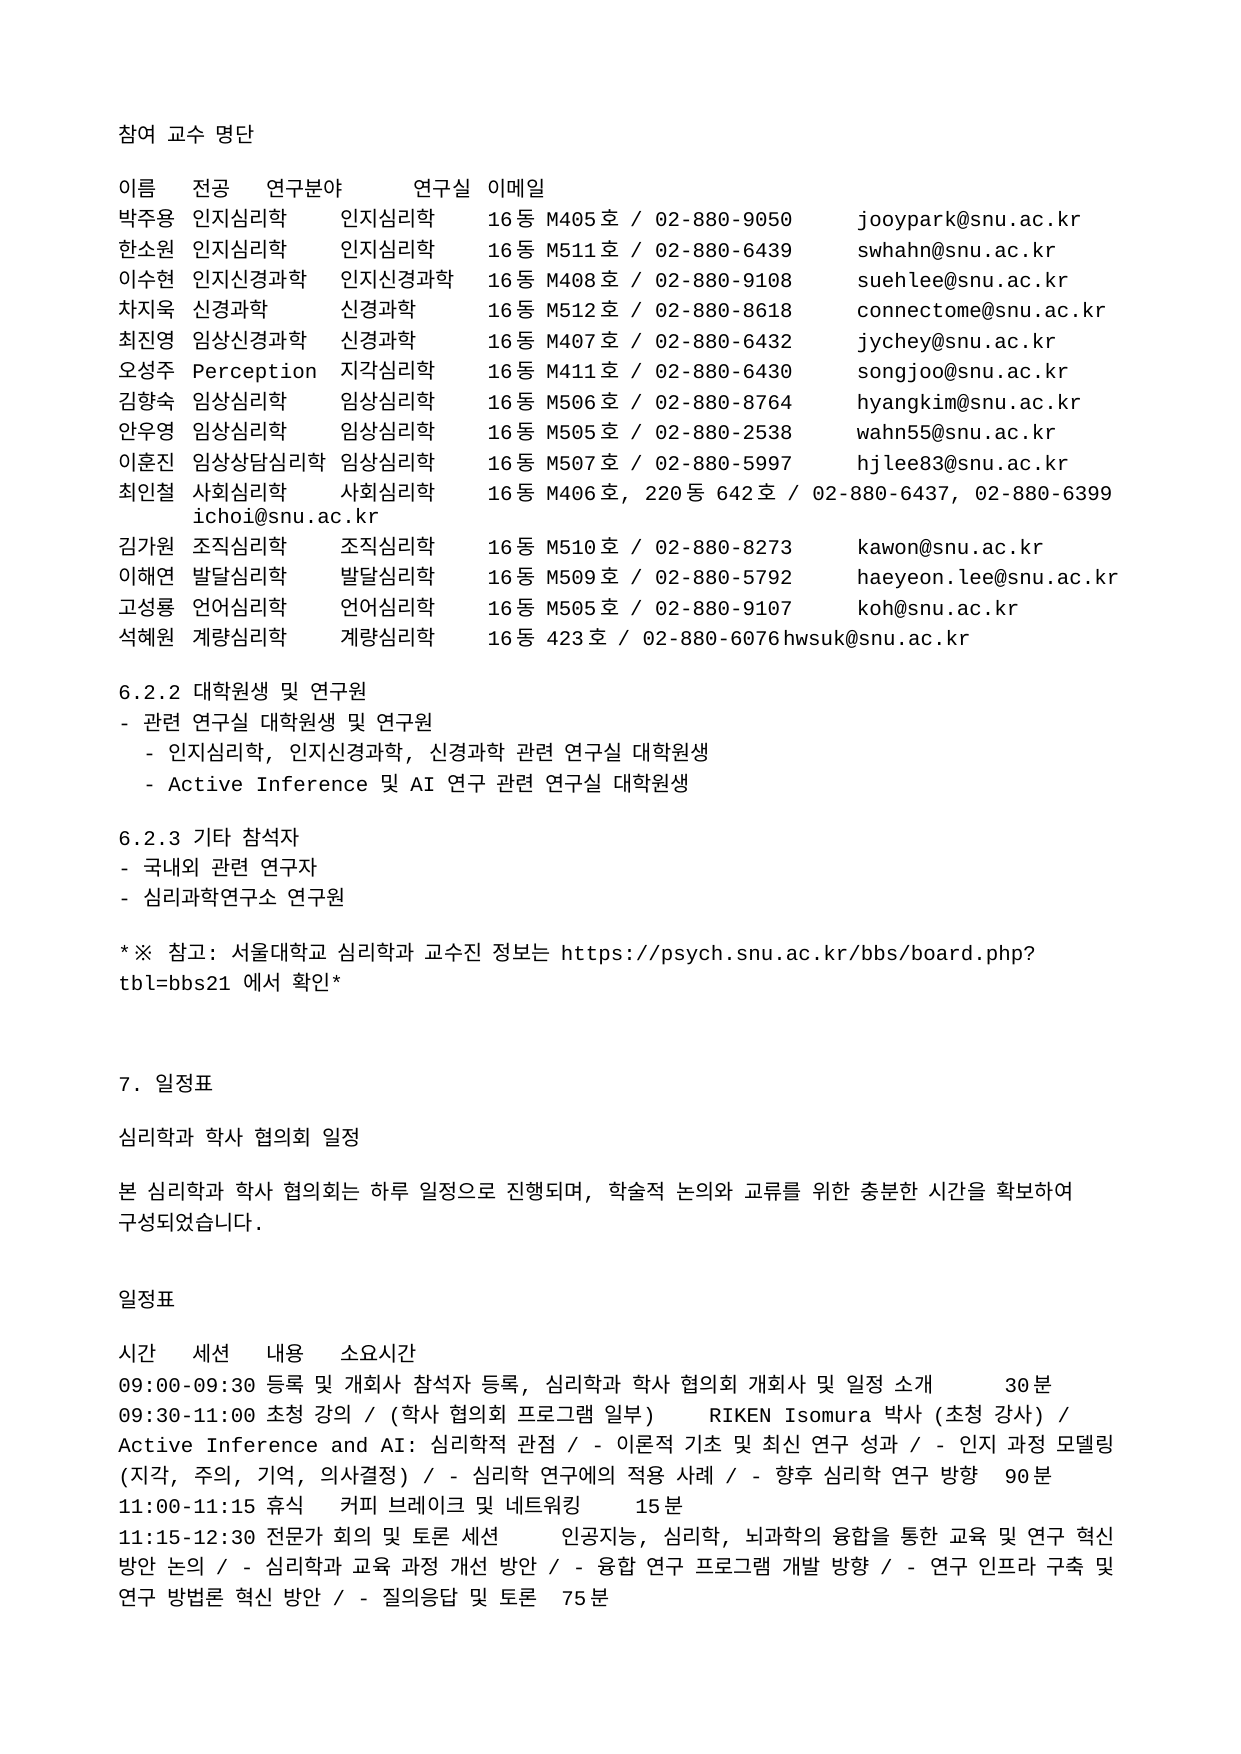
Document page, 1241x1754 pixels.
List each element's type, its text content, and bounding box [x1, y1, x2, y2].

text 차지욱 신경과학 신경과학 16동 M512호 / 02-880-8618 connectome@snu.ac.kr [118, 294, 1122, 324]
text 11:15-12:30 전문가 회의 및 토론 세션 인공지능, 심리학, 뇌과학의 융합을 통한 교육 및 연구 혁신 방안 논의 / - 심리학과 교육 과정 개선 방안 / - 융합 연구 프로그램 개발 방향 / - 연구 인프라 구축 및 연구 방법론 혁신 방안 / - 질의응답 및 토론 75분 [118, 1520, 1122, 1611]
text 안우영 임상심리학 임상심리학 16동 M505호 / 02-880-2538 wahn55@snu.ac.kr [118, 415, 1122, 446]
text 이훈진 임상상담심리학 임상심리학 16동 M507호 / 02-880-5997 hjlee83@snu.ac.kr [118, 446, 1122, 476]
text 석혜원 계량심리학 계량심리학 16동 423호 / 02-880-6076 hwsuk@snu.ac.kr [118, 621, 1122, 652]
text 일정표 [118, 1283, 1122, 1314]
text 심리학과 학사 협의회 일정 [118, 1122, 1122, 1152]
text - Active Inference 및 AI 연구 관련 연구실 대학원생 [118, 767, 1122, 797]
text - 관련 연구실 대학원생 및 연구원 [118, 706, 1122, 736]
text 최인철 사회심리학 사회심리학 16동 M406호, 220동 642호 / 02-880-6437, 02-880-6399 ichoi@snu.ac.kr [118, 476, 1122, 530]
text - 인지심리학, 인지신경과학, 신경과학 관련 연구실 대학원생 [118, 736, 1122, 767]
text 김향숙 임상심리학 임상심리학 16동 M506호 / 02-880-8764 hyangkim@snu.ac.kr [118, 385, 1122, 415]
text 09:30-11:00 초청 강의 / (학사 협의회 프로그램 일부) RIKEN Isomura 박사 (초청 강사) / Active Inference and AI: 심리학적 관점 / - 이론적 기초 및 최신 연구 성과 / - 인지 과정 모델링 (지각, 주의, 기억, 의사결정) / - 심리학 연구에의 적용 사례 / - 향후 심리학 연구 방향 90분 [118, 1398, 1122, 1489]
text 오성주 Perception 지각심리학 16동 M411호 / 02-880-6430 songjoo@snu.ac.kr [118, 354, 1122, 385]
text 7. 일정표 [118, 1067, 1122, 1098]
text 김가원 조직심리학 조직심리학 16동 M510호 / 02-880-8273 kawon@snu.ac.kr [118, 530, 1122, 561]
text 이름 전공 연구분야 연구실 이메일 [118, 172, 1122, 202]
text 6.2.3 기타 참석자 [118, 821, 1122, 851]
text 박주용 인지심리학 인지심리학 16동 M405호 / 02-880-9050 jooypark@snu.ac.kr [118, 202, 1122, 233]
text 시간 세션 내용 소요시간 [118, 1337, 1122, 1368]
text 이수현 인지신경과학 인지신경과학 16동 M408호 / 02-880-9108 suehlee@snu.ac.kr [118, 263, 1122, 294]
text 한소원 인지심리학 인지심리학 16동 M511호 / 02-880-6439 swhahn@snu.ac.kr [118, 233, 1122, 263]
text - 심리과학연구소 연구원 [118, 882, 1122, 912]
text 참여 교수 명단 [118, 118, 1122, 148]
text 11:00-11:15 휴식 커피 브레이크 및 네트워킹 15분 [118, 1489, 1122, 1520]
text 09:00-09:30 등록 및 개회사 참석자 등록, 심리학과 학사 협의회 개회사 및 일정 소개 30분 [118, 1368, 1122, 1398]
text 이해연 발달심리학 발달심리학 16동 M509호 / 02-880-5792 haeyeon.lee@snu.ac.kr [118, 561, 1122, 591]
text 6.2.2 대학원생 및 연구원 [118, 676, 1122, 706]
text *※ 참고: 서울대학교 심리학과 교수진 정보는 https://psych.snu.ac.kr/bbs/board.php?tbl=bbs21 에서 확인* [118, 936, 1122, 997]
text 본 심리학과 학사 협의회는 하루 일정으로 진행되며, 학술적 논의와 교류를 위한 충분한 시간을 확보하여 구성되었습니다. [118, 1175, 1122, 1236]
text 최진영 임상신경과학 신경과학 16동 M407호 / 02-880-6432 jychey@snu.ac.kr [118, 324, 1122, 354]
text - 국내외 관련 연구자 [118, 851, 1122, 882]
text 고성룡 언어심리학 언어심리학 16동 M505호 / 02-880-9107 koh@snu.ac.kr [118, 591, 1122, 621]
